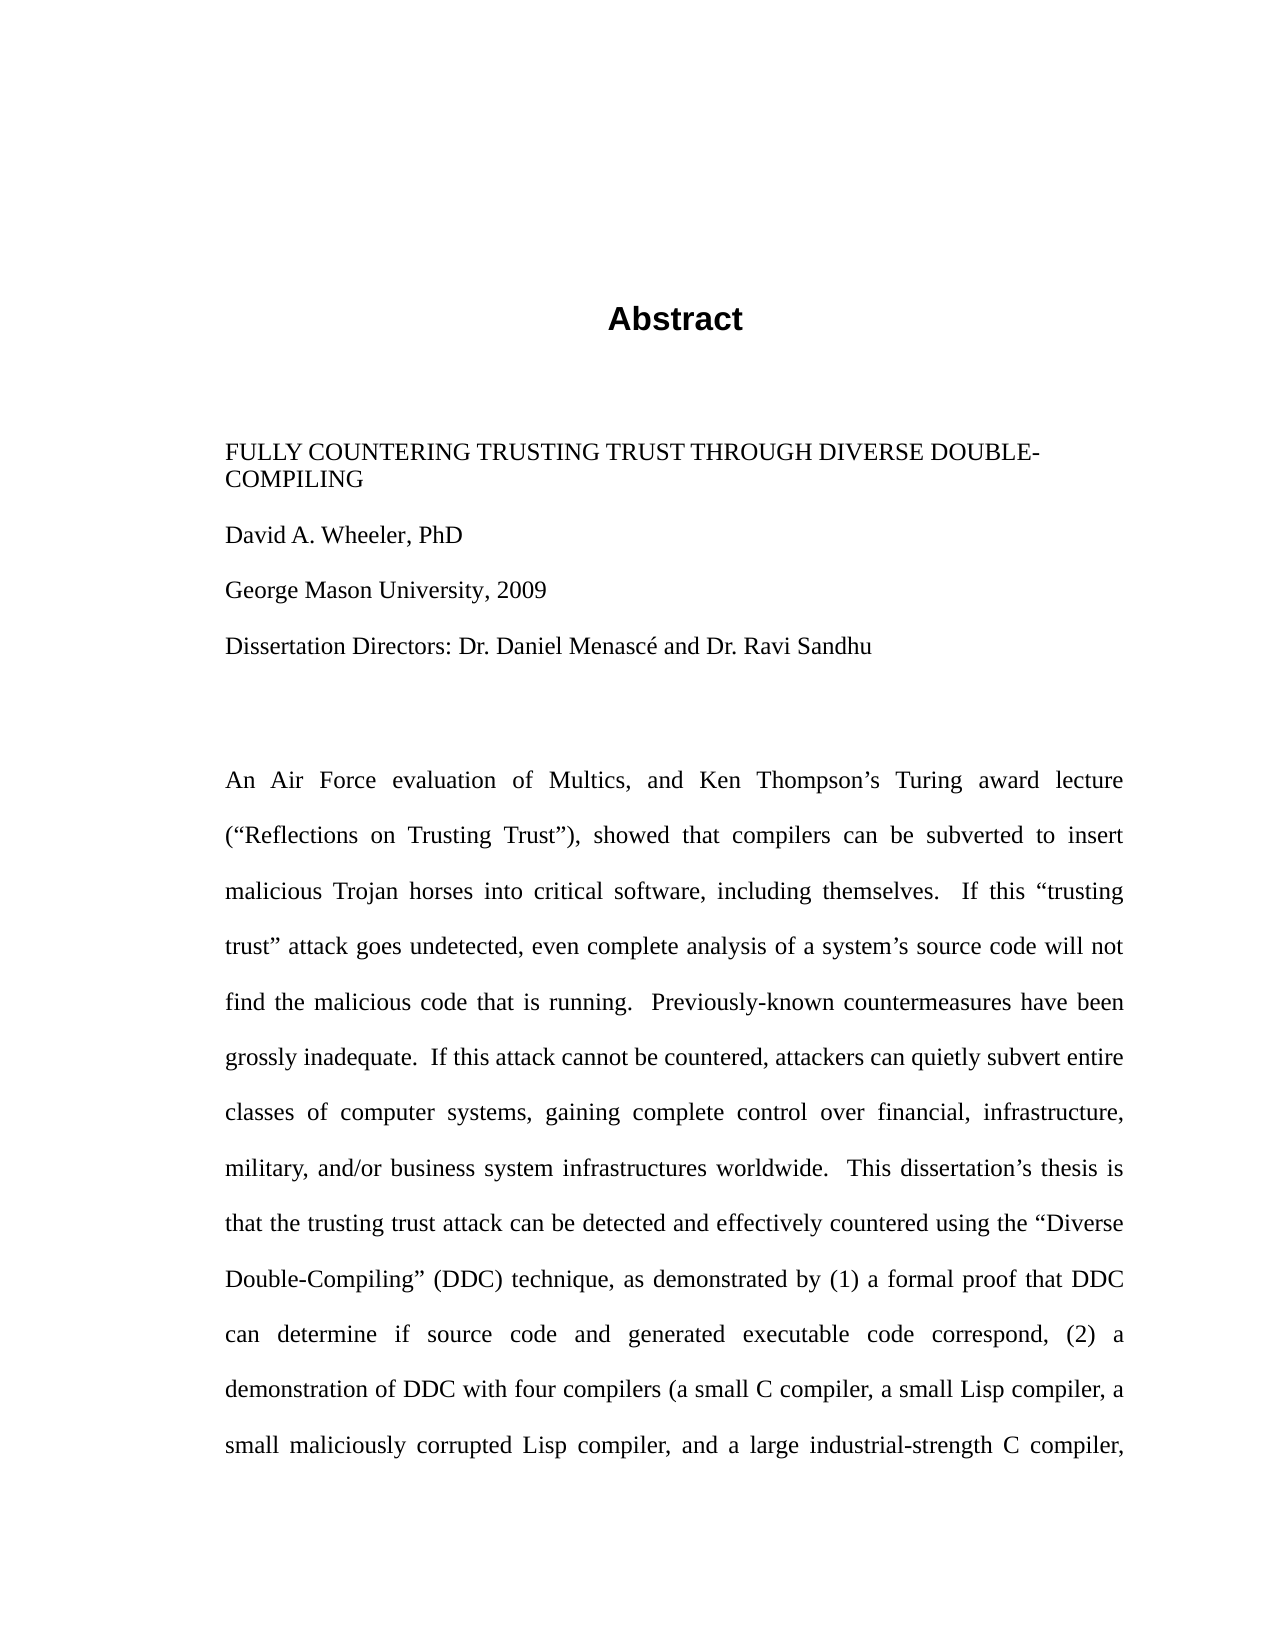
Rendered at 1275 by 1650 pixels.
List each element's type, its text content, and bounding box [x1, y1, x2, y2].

text David A. Wheeler, PhD [225, 521, 1125, 549]
text Dissertation Directors: Dr. Daniel Menascé and Dr. Ravi Sandhu [225, 632, 1125, 659]
text An Air Force evaluation of Multics, and Ken Thompson’s Turing award lecture (“Reflections on Trusting Trust”), showed that compilers can be subverted to insert malicious Trojan horses into critical software, including themselves. If this “trusting trust” attack goes undetected, even complete analysis of a system’s source code will not find the malicious code that is running. Previously-known countermeasures have been grossly inadequate. If this attack cannot be countered, attackers can quietly subvert entire classes of computer systems, gaining complete control over financial, infrastructure, military, and/or business system infrastructures worldwide. This dissertation’s thesis is that the trusting trust attack can be detected and effectively countered using the “Diverse Double-Compiling” (DDC) technique, as demonstrated by (1) a formal proof that DDC can determine if source code and generated executable code correspond, (2) a demonstration of DDC with four compilers (a small C compiler, a small Lisp compiler, a small maliciously corrupted Lisp compiler, and a large industrial-strength C compiler, [225, 766, 1125, 1459]
text Fully Countering Trusting Trust through Diverse Double-Compiling [225, 438, 1125, 493]
subtitle Abstract [225, 300, 1125, 337]
text George Mason University, 2009 [225, 576, 1125, 604]
